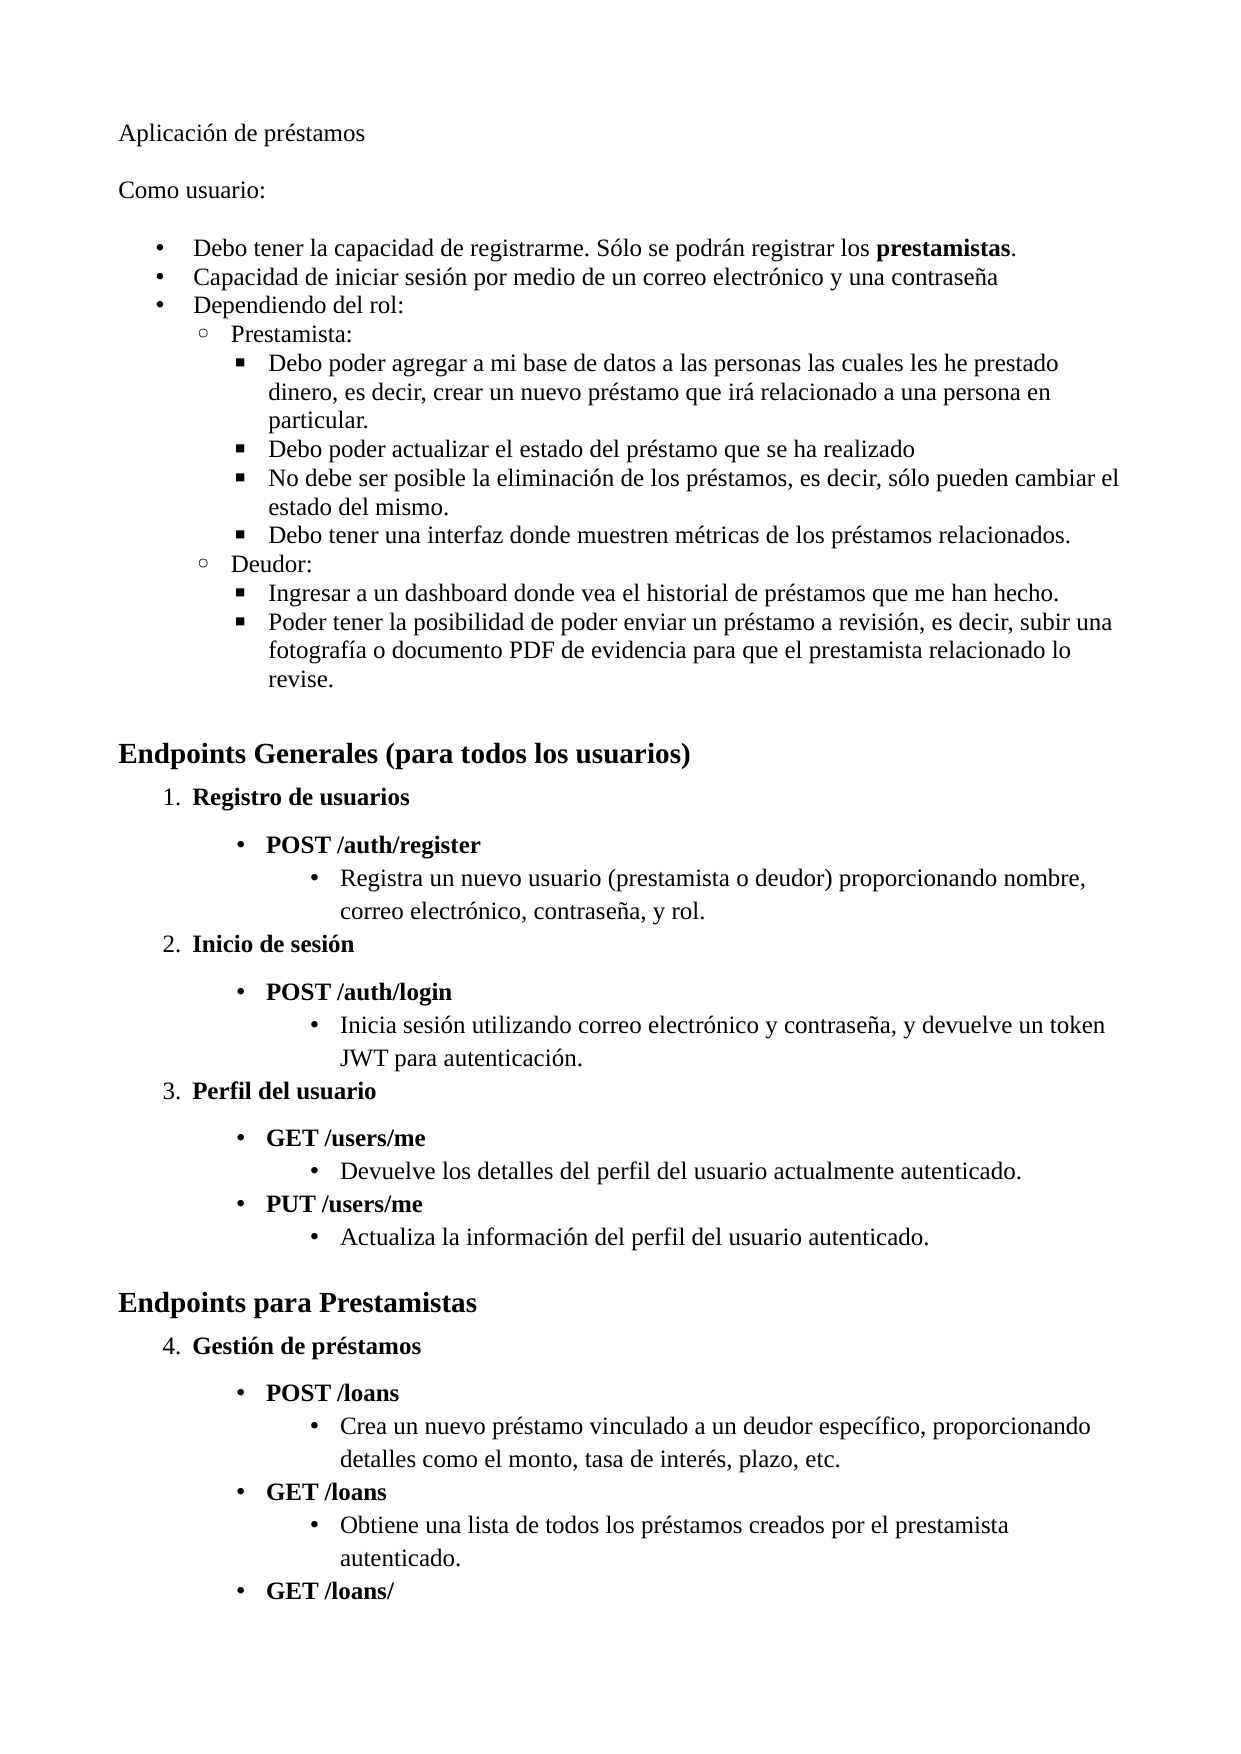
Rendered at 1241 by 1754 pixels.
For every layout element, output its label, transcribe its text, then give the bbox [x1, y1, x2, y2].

list POST /loans [236, 1378, 1122, 1407]
list Prestamista: [193, 319, 1122, 348]
subtitle Endpoints para Prestamistas [118, 1285, 1122, 1318]
list GET /loans [236, 1477, 1122, 1506]
subtitle Endpoints Generales (para todos los usuarios) [118, 736, 1122, 770]
list Inicia sesión utilizando correo electrónico y contraseña, y devuelve un token JWT para autenticación. [310, 1010, 1122, 1072]
list Debo poder actualizar el estado del préstamo que se ha realizado [231, 434, 1122, 463]
list Actualiza la información del perfil del usuario autenticado. [310, 1222, 1122, 1251]
text Aplicación de préstamos [118, 118, 1122, 147]
list Obtiene una lista de todos los préstamos creados por el prestamista autenticado. [310, 1510, 1122, 1572]
list Capacidad de iniciar sesión por medio de un correo electrónico y una contraseña [156, 262, 1122, 291]
list POST /auth/register [236, 830, 1122, 859]
list Perfil del usuario [162, 1076, 1122, 1104]
list Devuelve los detalles del perfil del usuario actualmente autenticado. [310, 1156, 1122, 1185]
list Ingresar a un dashboard donde vea el historial de préstamos que me han hecho. [231, 578, 1122, 607]
list Dependiendo del rol: [156, 291, 1122, 319]
list Poder tener la posibilidad de poder enviar un préstamo a revisión, es decir, subir una fotografía o documento PDF de evidencia para que el prestamista relacionado lo revise. [231, 607, 1122, 693]
list POST /auth/login [236, 977, 1122, 1006]
list PUT /users/me [236, 1189, 1122, 1218]
list Debo poder agregar a mi base de datos a las personas las cuales les he prestado dinero, es decir, crear un nuevo préstamo que irá relacionado a una persona en particular. [231, 348, 1122, 434]
list Crea un nuevo préstamo vinculado a un deudor específico, proporcionando detalles como el monto, tasa de interés, plazo, etc. [310, 1411, 1122, 1473]
list Debo tener una interfaz donde muestren métricas de los préstamos relacionados. [231, 521, 1122, 549]
list Inicio de sesión [162, 929, 1122, 958]
list Deudor: [193, 549, 1122, 578]
list GET /loans/ [236, 1576, 1122, 1605]
list No debe ser posible la eliminación de los préstamos, es decir, sólo pueden cambiar el estado del mismo. [231, 463, 1122, 521]
text Como usuario: [118, 176, 1122, 204]
list Registra un nuevo usuario (prestamista o deudor) proporcionando nombre, correo electrónico, contraseña, y rol. [310, 863, 1122, 925]
list GET /users/me [236, 1123, 1122, 1152]
list Gestión de préstamos [162, 1331, 1122, 1359]
list Debo tener la capacidad de registrarme. Sólo se podrán registrar los prestamistas. [156, 233, 1122, 262]
list Registro de usuarios [162, 782, 1122, 811]
